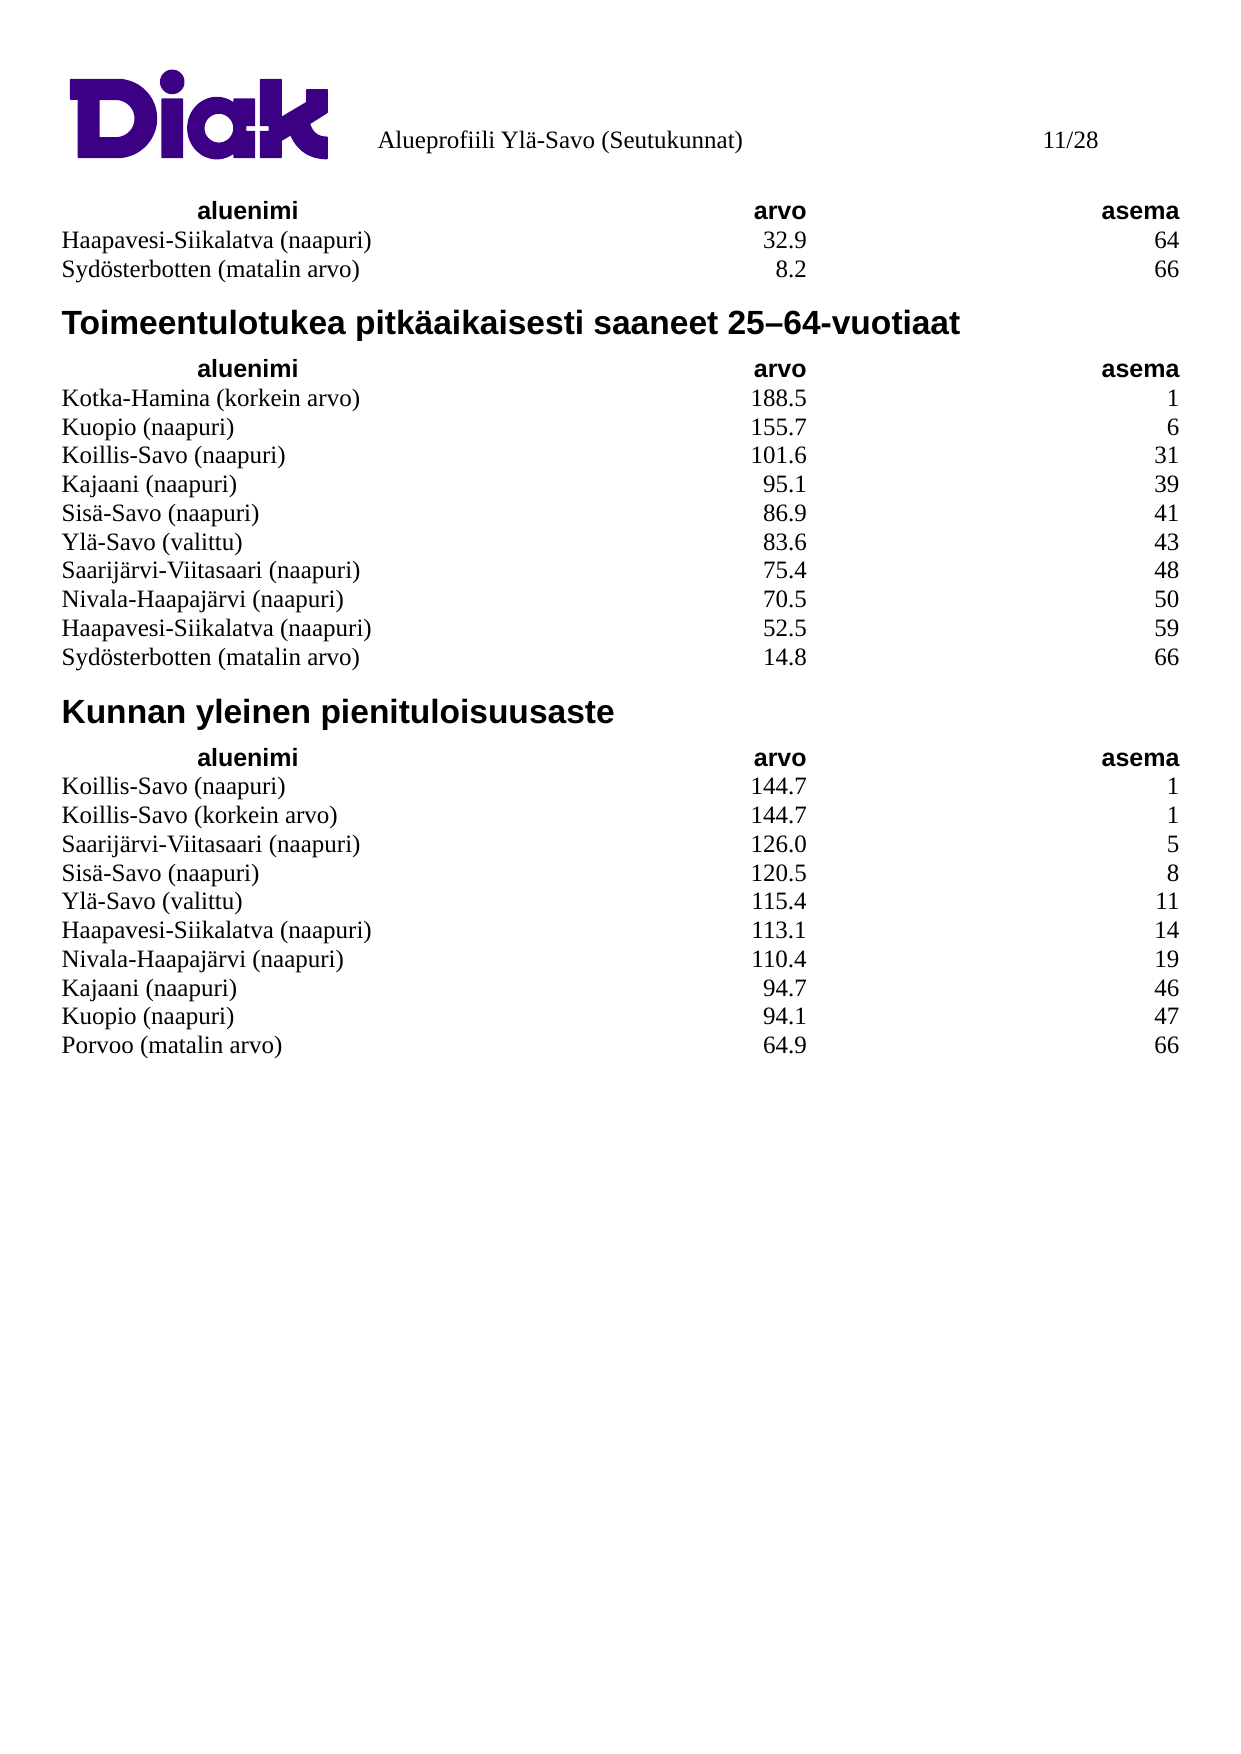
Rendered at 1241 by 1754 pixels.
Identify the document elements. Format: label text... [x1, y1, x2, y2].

table_cell Kajaani (naapuri) [61, 469, 434, 498]
table_header arvo [434, 743, 806, 771]
table_cell 52.5 [434, 613, 806, 642]
table_cell 66 [806, 1030, 1179, 1059]
table_cell Porvoo (matalin arvo) [61, 1030, 434, 1059]
table_cell 113.1 [434, 915, 806, 944]
table_cell 110.4 [434, 944, 806, 973]
table_cell 41 [806, 498, 1179, 527]
table_cell 144.7 [434, 771, 806, 800]
table_cell 66 [806, 642, 1179, 671]
subtitle Kunnan yleinen pienituloisuusaste [61, 691, 1179, 730]
table_cell Koillis-Savo (naapuri) [61, 771, 434, 800]
table_cell Ylä-Savo (valittu) [61, 886, 434, 915]
table_cell 31 [806, 441, 1179, 469]
table_cell 48 [806, 556, 1179, 584]
table_cell 46 [806, 973, 1179, 1001]
table_cell 43 [806, 527, 1179, 556]
table_cell 59 [806, 613, 1179, 642]
table_cell Haapavesi-Siikalatva (naapuri) [61, 915, 434, 944]
table_cell Kotka-Hamina (korkein arvo) [61, 383, 434, 412]
table_cell 50 [806, 584, 1179, 613]
table_cell 95.1 [434, 469, 806, 498]
table_cell 70.5 [434, 584, 806, 613]
table_cell 8 [806, 858, 1179, 886]
table_cell 1 [806, 771, 1179, 800]
table_cell 8.2 [434, 254, 806, 282]
table_cell 1 [806, 383, 1179, 412]
table_header aluenimi [61, 354, 434, 383]
table_cell 83.6 [434, 527, 806, 556]
table_cell Sisä-Savo (naapuri) [61, 498, 434, 527]
table_cell 64 [806, 225, 1179, 254]
table_cell 101.6 [434, 441, 806, 469]
table_header asema [806, 354, 1179, 383]
table_cell 14 [806, 915, 1179, 944]
table_cell 64.9 [434, 1030, 806, 1059]
subtitle Toimeentulotukea pitkäaikaisesti saaneet 25–64-vuotiaat [61, 303, 1179, 342]
table_cell Haapavesi-Siikalatva (naapuri) [61, 225, 434, 254]
table_cell 32.9 [434, 225, 806, 254]
table_header asema [806, 743, 1179, 771]
table_cell 39 [806, 469, 1179, 498]
table_cell 155.7 [434, 412, 806, 441]
table_cell 6 [806, 412, 1179, 441]
table_cell 47 [806, 1001, 1179, 1030]
table_cell Saarijärvi-Viitasaari (naapuri) [61, 556, 434, 584]
table_cell Sydösterbotten (matalin arvo) [61, 642, 434, 671]
table_cell 126.0 [434, 829, 806, 858]
table_cell 120.5 [434, 858, 806, 886]
table_cell 5 [806, 829, 1179, 858]
table_cell 115.4 [434, 886, 806, 915]
table_cell 94.7 [434, 973, 806, 1001]
table_cell 86.9 [434, 498, 806, 527]
table_cell 14.8 [434, 642, 806, 671]
table_header aluenimi [61, 196, 434, 225]
table_header aluenimi [61, 743, 434, 771]
table_cell 66 [806, 254, 1179, 282]
table_cell 144.7 [434, 800, 806, 829]
table_cell Haapavesi-Siikalatva (naapuri) [61, 613, 434, 642]
table_cell Koillis-Savo (naapuri) [61, 441, 434, 469]
table_cell Koillis-Savo (korkein arvo) [61, 800, 434, 829]
table_cell 94.1 [434, 1001, 806, 1030]
table_cell 1 [806, 800, 1179, 829]
table_header arvo [434, 196, 806, 225]
table_cell Ylä-Savo (valittu) [61, 527, 434, 556]
table_cell 75.4 [434, 556, 806, 584]
table_cell Kajaani (naapuri) [61, 973, 434, 1001]
table_header asema [806, 196, 1179, 225]
table_header arvo [434, 354, 806, 383]
table_cell Sisä-Savo (naapuri) [61, 858, 434, 886]
table_cell 188.5 [434, 383, 806, 412]
table_cell Sydösterbotten (matalin arvo) [61, 254, 434, 282]
table_cell 19 [806, 944, 1179, 973]
table_cell Saarijärvi-Viitasaari (naapuri) [61, 829, 434, 858]
table_cell Nivala-Haapajärvi (naapuri) [61, 584, 434, 613]
table_cell Nivala-Haapajärvi (naapuri) [61, 944, 434, 973]
table_cell 11 [806, 886, 1179, 915]
table_cell Kuopio (naapuri) [61, 412, 434, 441]
table_cell Kuopio (naapuri) [61, 1001, 434, 1030]
